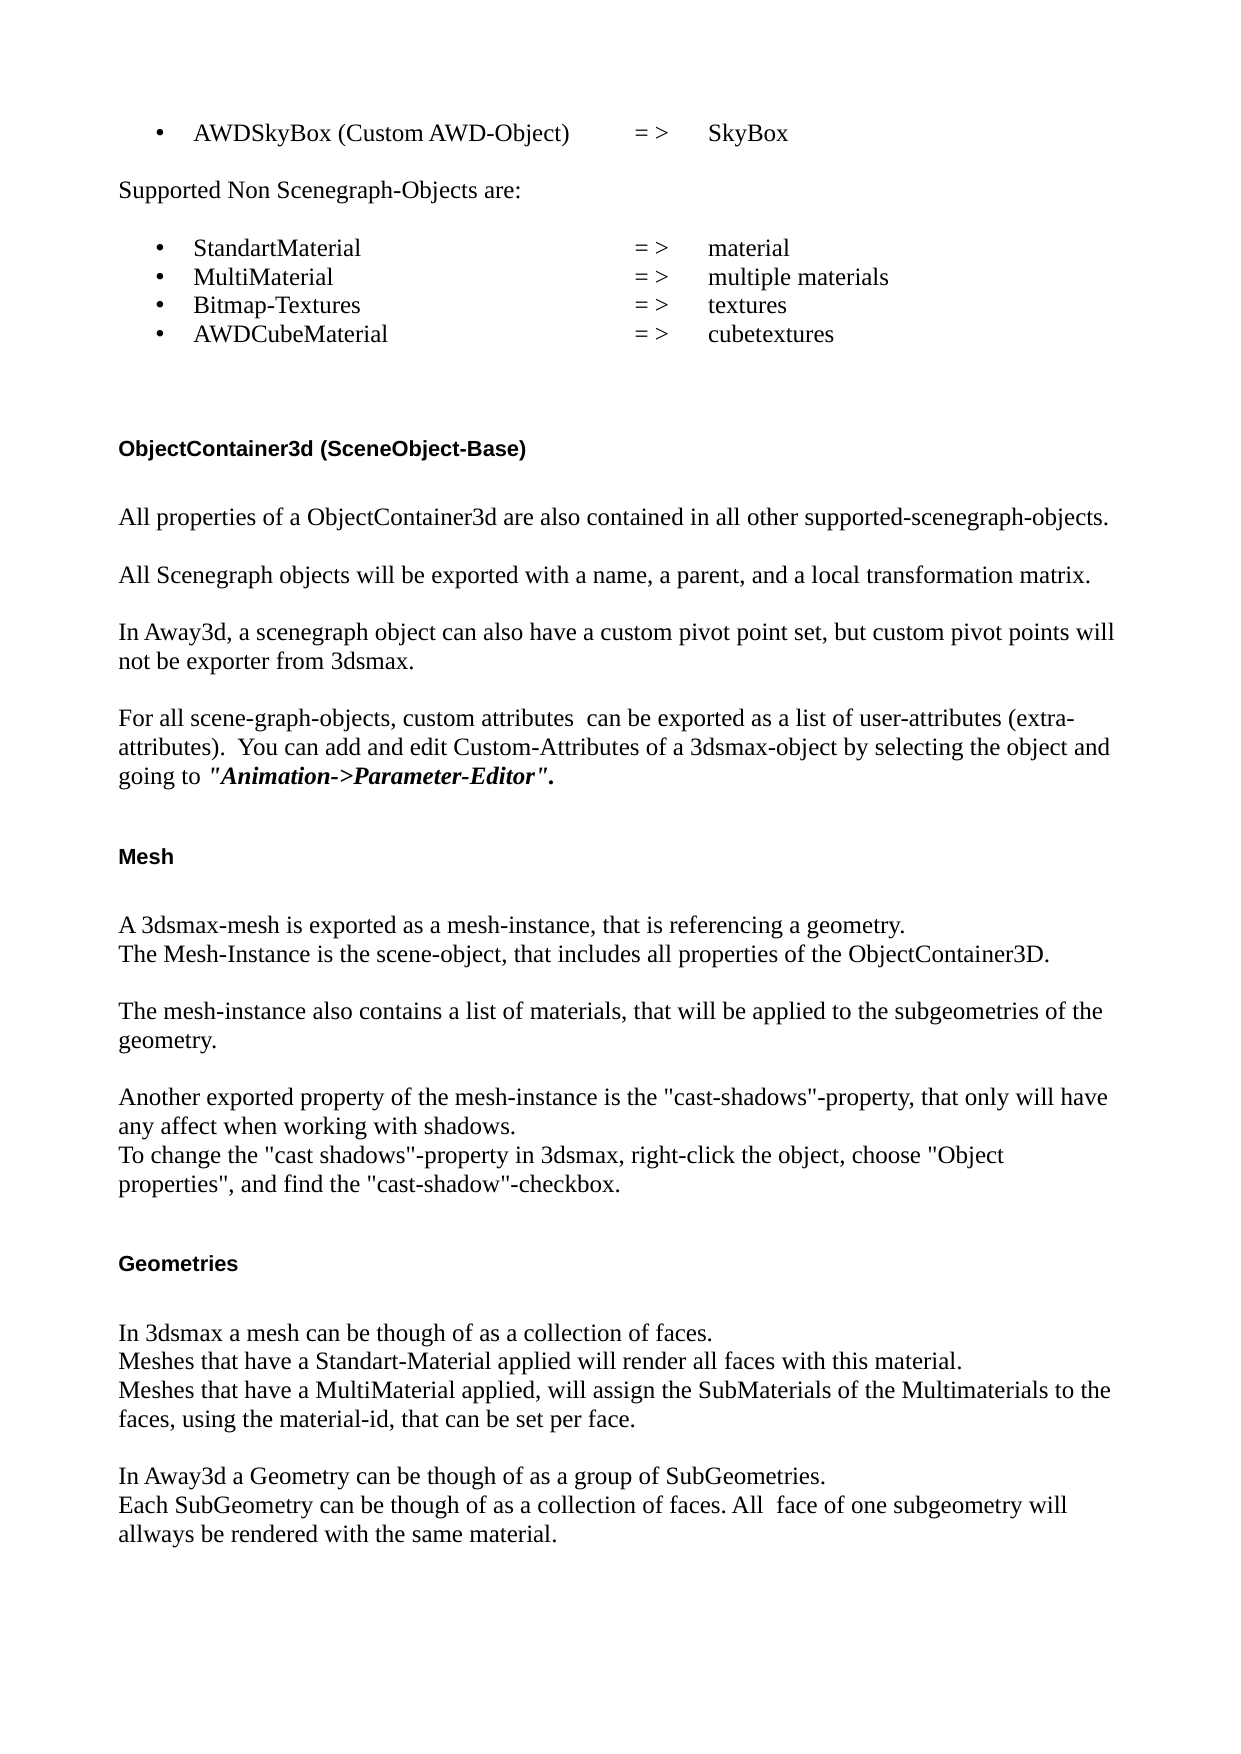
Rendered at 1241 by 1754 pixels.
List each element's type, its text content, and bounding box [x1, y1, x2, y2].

text In Away3d a Geometry can be though of as a group of SubGeometries. [118, 1461, 1122, 1490]
list MultiMaterial = > multiple materials [156, 262, 1122, 291]
subtitle ObjectContainer3d (SceneObject-Base) [118, 436, 1122, 461]
subtitle Geometries [118, 1251, 1122, 1276]
list StandartMaterial = > material [156, 233, 1122, 262]
text In Away3d, a scenegraph object can also have a custom pivot point set, but custom pivot points will not be exporter from 3dsmax. [118, 617, 1122, 675]
text Supported Non Scenegraph-Objects are: [118, 176, 1122, 204]
text All Scenegraph objects will be exported with a name, a parent, and a local transformation matrix. [118, 560, 1122, 588]
text Another exported property of the mesh-instance is the "cast-shadows"-property, that only will have any affect when working with shadows. [118, 1082, 1122, 1140]
text The mesh-instance also contains a list of materials, that will be applied to the subgeometries of the geometry. [118, 996, 1122, 1054]
list AWDCubeMaterial = > cubetextures [156, 319, 1122, 348]
text All properties of a ObjectContainer3d are also contained in all other supported-scenegraph-objects. [118, 502, 1122, 531]
text Meshes that have a MultiMaterial applied, will assign the SubMaterials of the Multimaterials to the faces, using the material-id, that can be set per face. [118, 1375, 1122, 1433]
text For all scene-graph-objects, custom attributes can be exported as a list of user-attributes (extra-attributes). You can add and edit Custom-Attributes of a 3dsmax-object by selecting the object and going to "Animation->Parameter-Editor". [118, 703, 1122, 790]
text Meshes that have a Standart-Material applied will render all faces with this material. [118, 1346, 1122, 1375]
text In 3dsmax a mesh can be though of as a collection of faces. [118, 1318, 1122, 1346]
text A 3dsmax-mesh is exported as a mesh-instance, that is referencing a geometry. [118, 910, 1122, 939]
list Bitmap-Textures = > textures [156, 291, 1122, 319]
text Each SubGeometry can be though of as a collection of faces. All face of one subgeometry will allways be rendered with the same material. [118, 1490, 1122, 1548]
text To change the "cast shadows"-property in 3dsmax, right-click the object, choose "Object properties", and find the "cast-shadow"-checkbox. [118, 1140, 1122, 1197]
list AWDSkyBox (Custom AWD-Object) = > SkyBox [156, 118, 1122, 147]
subtitle Mesh [118, 843, 1122, 869]
text The Mesh-Instance is the scene-object, that includes all properties of the ObjectContainer3D. [118, 939, 1122, 967]
